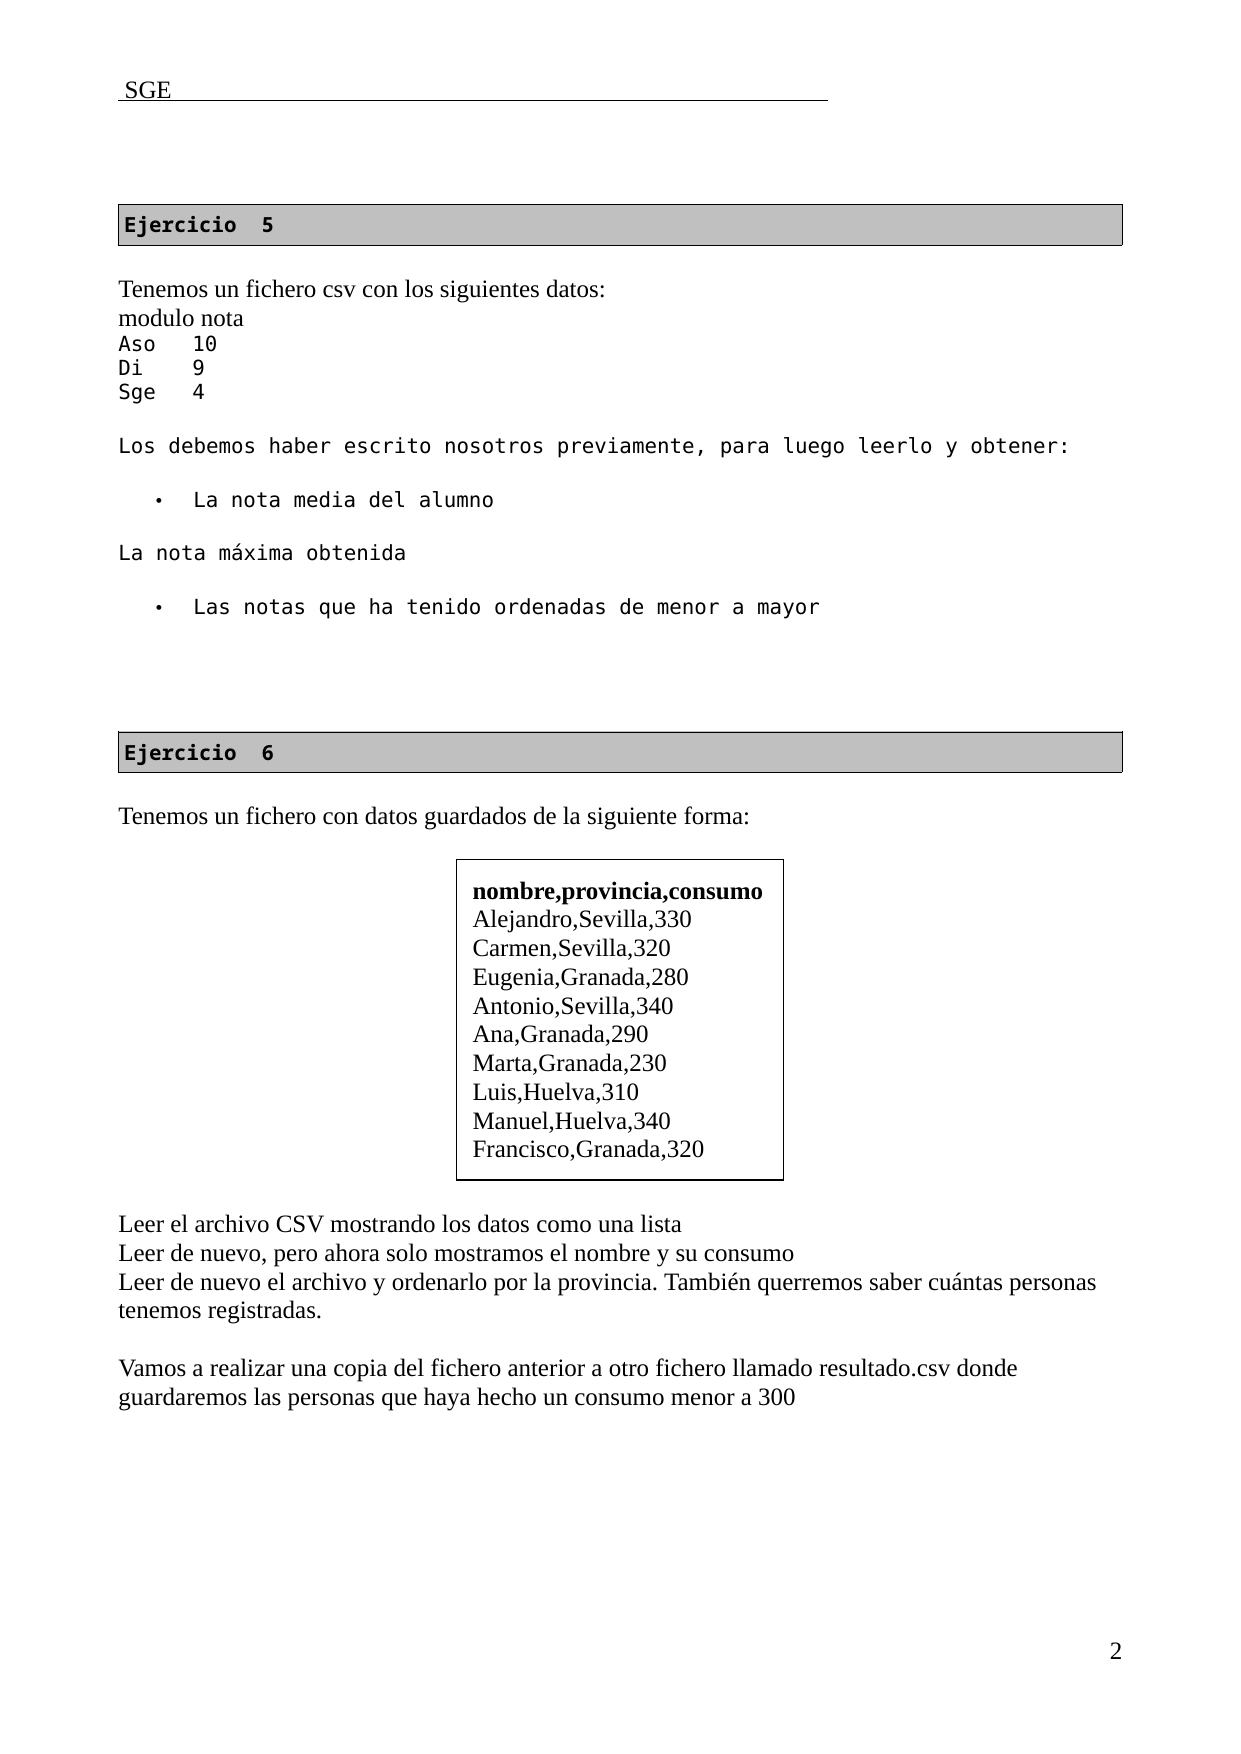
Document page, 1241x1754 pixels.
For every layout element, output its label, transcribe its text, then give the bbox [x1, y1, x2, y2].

list La nota media del alumno [156, 488, 1122, 512]
text Aso 10 [118, 332, 1122, 356]
text Tenemos un fichero con datos guardados de la siguiente forma: [118, 801, 1122, 830]
text Leer el archivo CSV mostrando los datos como una lista [118, 1209, 1122, 1238]
table_header Ejercicio 5 [119, 205, 1122, 245]
table_header Ejercicio 6 [119, 733, 1122, 772]
list Las notas que ha tenido ordenadas de menor a mayor [156, 595, 1122, 619]
text Los debemos haber escrito nosotros previamente, para luego leerlo y obtener: [118, 434, 1122, 458]
text Tenemos un fichero csv con los siguientes datos: [118, 274, 1122, 303]
text La nota máxima obtenida [118, 541, 1122, 566]
text modulo nota [118, 303, 1122, 332]
text Sge 4 [118, 380, 1122, 404]
text Vamos a realizar una copia del fichero anterior a otro fichero llamado resultado.csv donde guardaremos las personas que haya hecho un consumo menor a 300 [118, 1353, 1122, 1410]
text Leer de nuevo, pero ahora solo mostramos el nombre y su consumo [118, 1238, 1122, 1267]
table_header nombre,provincia,consumo Alejandro,Sevilla,330 Carmen,Sevilla,320 Eugenia,Granada,280 Antonio,Sevilla,340 Ana,Granada,290 Marta,Granada,230 Luis,Huelva,310 Manuel,Huelva,340 Francisco,Granada,320 [457, 860, 783, 1179]
text Di 9 [118, 356, 1122, 380]
text Leer de nuevo el archivo y ordenarlo por la provincia. También querremos saber cuántas personas tenemos registradas. [118, 1267, 1122, 1324]
